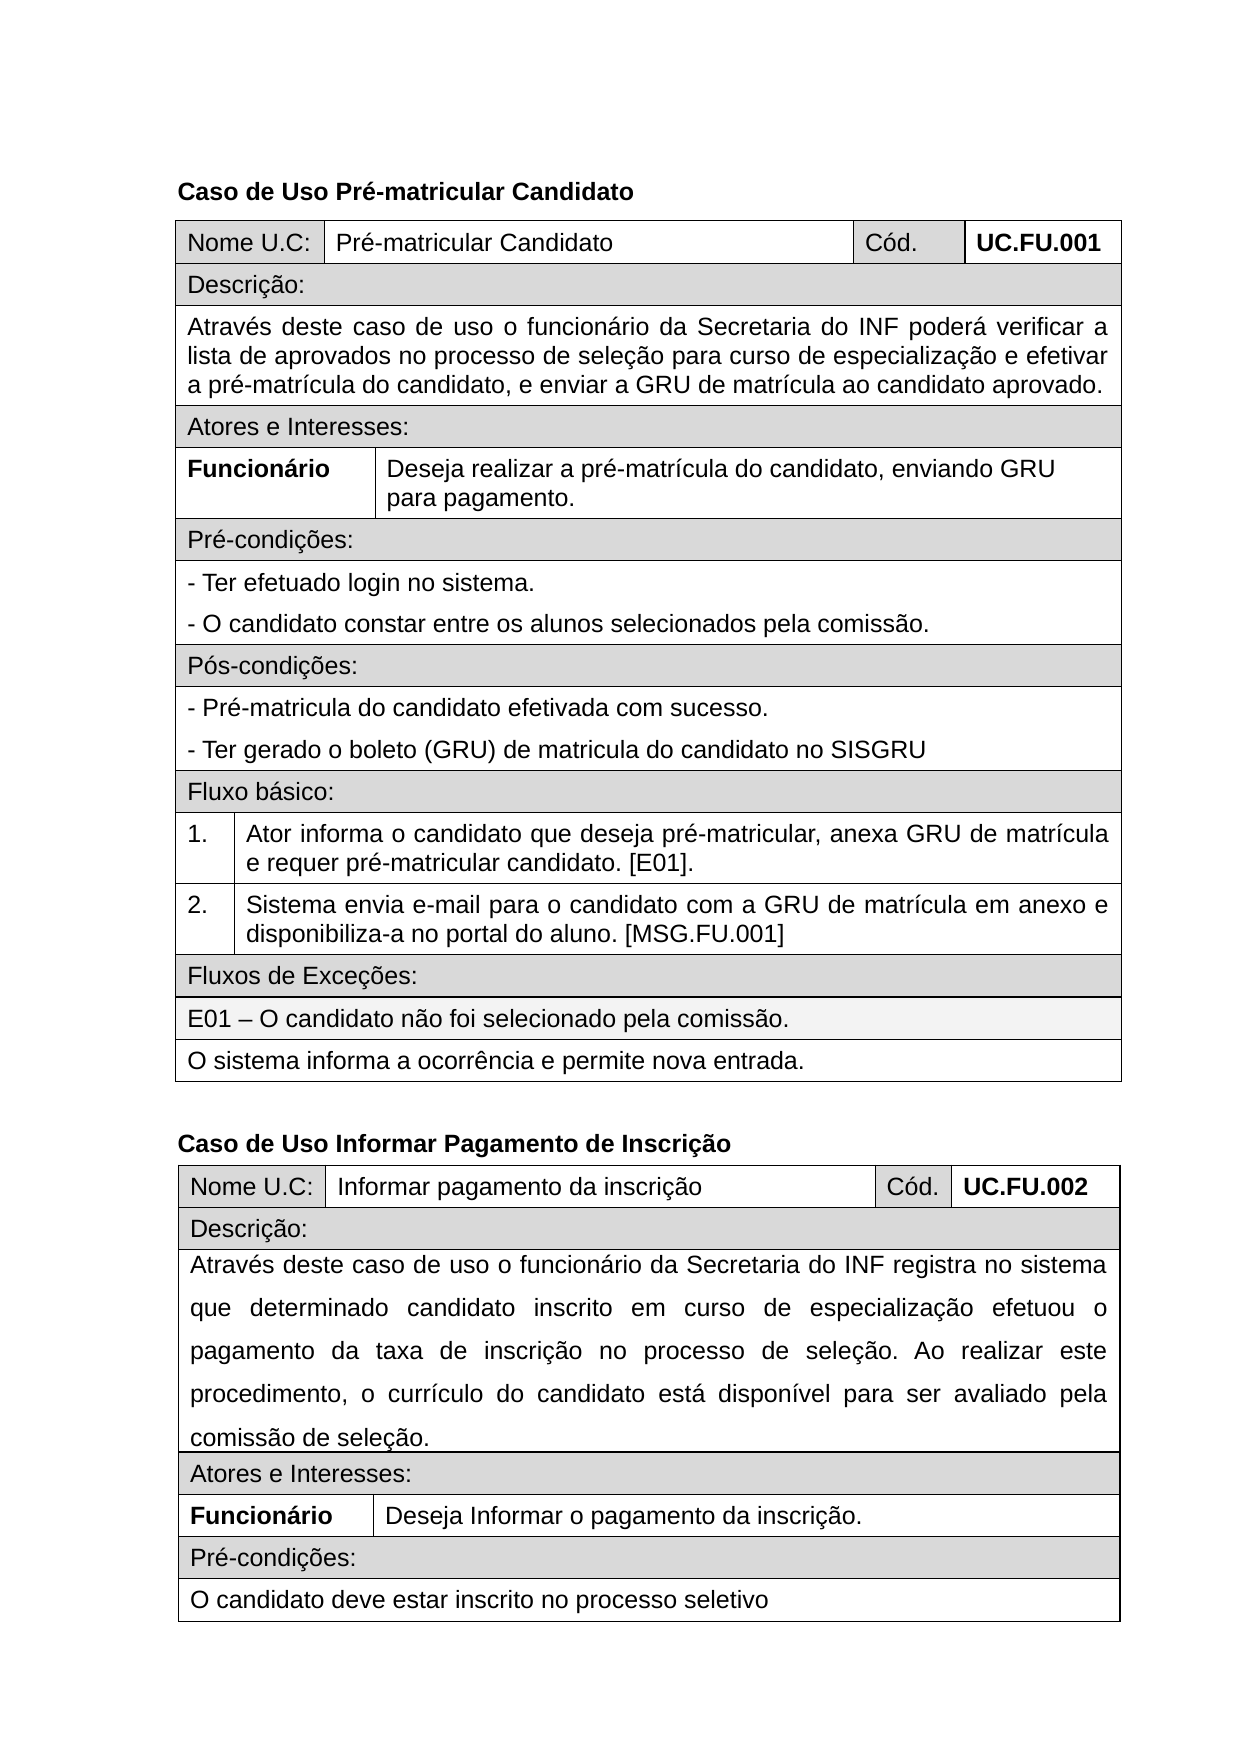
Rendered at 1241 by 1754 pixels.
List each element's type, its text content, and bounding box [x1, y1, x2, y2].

table_cell - Pré-matricula do candidato efetivada com sucesso. - Ter gerado o boleto (GRU) de matricula do candidato no SISGRU [176, 687, 1121, 770]
table_header Pré-matricular Candidato [325, 221, 853, 263]
table_cell 1. [176, 813, 234, 883]
table_cell Descrição: [179, 1208, 1119, 1249]
table_cell Através deste caso de uso o funcionário da Secretaria do INF poderá verificar a lista de aprovados no processo de seleção para curso de especialização e efetivar a pré-matrícula do candidato, e enviar a GRU de matrícula ao candidato aprovado. [176, 306, 1121, 405]
table_cell O candidato deve estar inscrito no processo seletivo [179, 1579, 1119, 1621]
table_header UC.FU.001 [966, 221, 1121, 263]
table_cell Pré-condições: [179, 1537, 1119, 1578]
table_cell 2. [176, 884, 234, 954]
table_header Informar pagamento da inscrição [326, 1166, 875, 1207]
table_cell Pré-condições: [176, 519, 1121, 560]
table_cell Através deste caso de uso o funcionário da Secretaria do INF registra no sistema que determinado candidato inscrito em curso de especialização efetuou o pagamento da taxa de inscrição no processo de seleção. Ao realizar este procedimento, o currículo do candidato está disponível para ser avaliado pela comissão de seleção. [179, 1250, 1119, 1451]
table_cell Fluxo básico: [176, 771, 1121, 812]
subtitle Caso de Uso Pré-matricular Candidato [177, 177, 1122, 206]
text Caso de Uso Informar Pagamento de Inscrição [177, 1129, 1122, 1158]
table_cell Ator informa o candidato que deseja pré-matricular, anexa GRU de matrícula e requer pré-matricular candidato. [E01]. [235, 813, 1121, 883]
table_cell Fluxos de Exceções: [176, 955, 1121, 996]
table_cell O sistema informa a ocorrência e permite nova entrada. [176, 1040, 1121, 1081]
table_header Nome U.C: [179, 1166, 325, 1207]
table_cell Sistema envia e-mail para o candidato com a GRU de matrícula em anexo e disponibiliza-a no portal do aluno. [MSG.FU.001] [235, 884, 1121, 954]
table_cell Descrição: [176, 264, 1121, 305]
table_cell Funcionário [179, 1495, 373, 1536]
table_cell Pós-condições: [176, 645, 1121, 686]
table_cell E01 – O candidato não foi selecionado pela comissão. [176, 998, 1121, 1039]
table_cell Deseja realizar a pré-matrícula do candidato, enviando GRU para pagamento. [376, 448, 1121, 518]
table_header UC.FU.002 [952, 1166, 1119, 1207]
table_header Nome U.C: [176, 221, 324, 263]
table_header Cód. [876, 1166, 951, 1207]
table_cell - Ter efetuado login no sistema. - O candidato constar entre os alunos selecionados pela comissão. [176, 561, 1121, 644]
table_cell Atores e Interesses: [179, 1453, 1119, 1494]
table_cell Funcionário [176, 448, 375, 518]
table_cell Atores e Interesses: [176, 406, 1121, 447]
table_header Cód. [854, 221, 964, 263]
table_cell Deseja Informar o pagamento da inscrição. [374, 1495, 1119, 1536]
